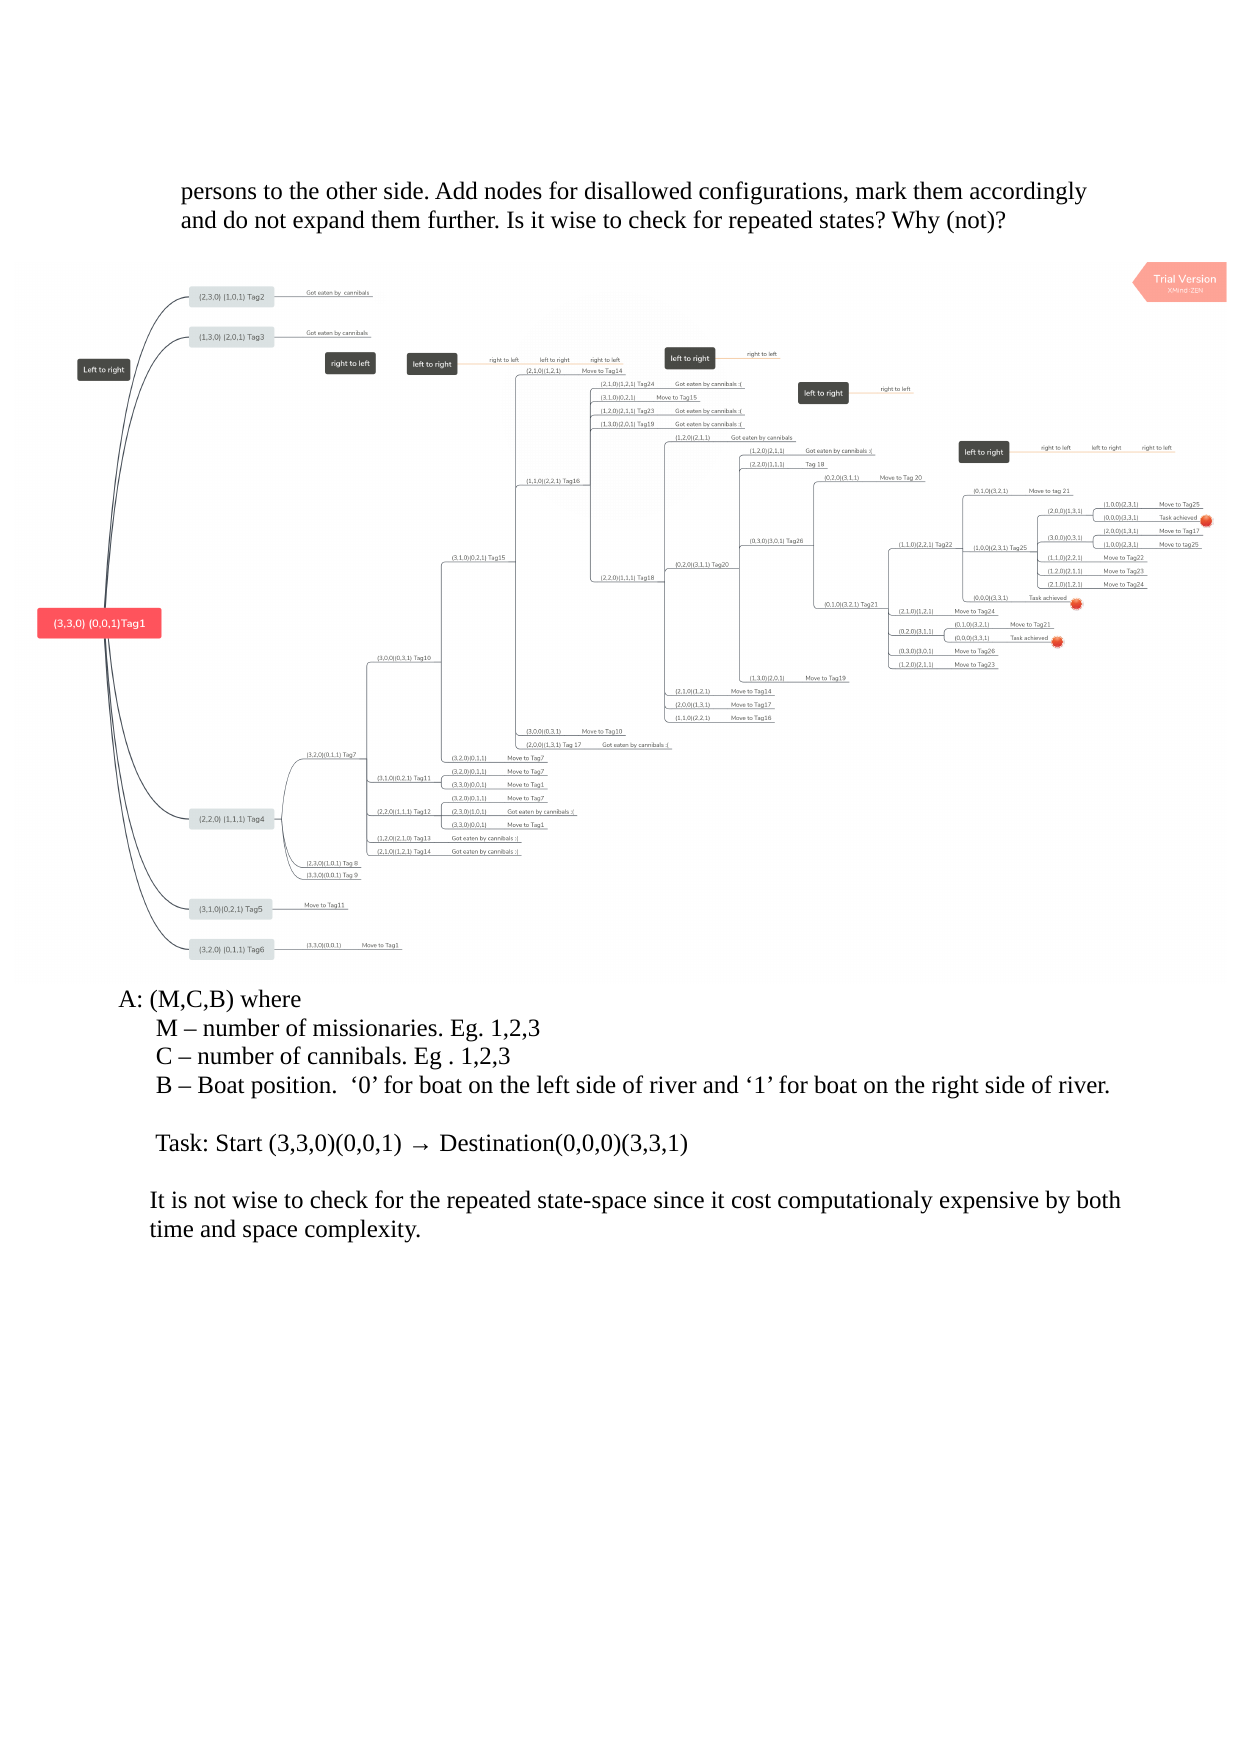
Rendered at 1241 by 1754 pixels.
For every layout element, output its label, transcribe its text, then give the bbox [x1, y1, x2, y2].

text time and space complexity. [118, 1214, 1122, 1243]
text Task: Start (3,3,0)(0,0,1) → Destination(0,0,0)(3,3,1) [118, 1128, 1122, 1156]
text B – Boat position. ‘0’ for boat on the left side of river and ‘1’ for boat on the right side of river. [118, 1070, 1122, 1099]
text and do not expand them further. Is it wise to check for repeated states? Why (not)? [118, 205, 1122, 234]
text M – number of missionaries. Eg. 1,2,3 [118, 1013, 1122, 1041]
picture [13, 262, 1227, 984]
text C – number of cannibals. Eg . 1,2,3 [118, 1041, 1122, 1070]
text persons to the other side. Add nodes for disallowed configurations, mark them accordingly [118, 176, 1122, 205]
text It is not wise to check for the repeated state-space since it cost computationaly expensive by both [118, 1185, 1122, 1214]
text A: (M,C,B) where [118, 984, 1122, 1013]
